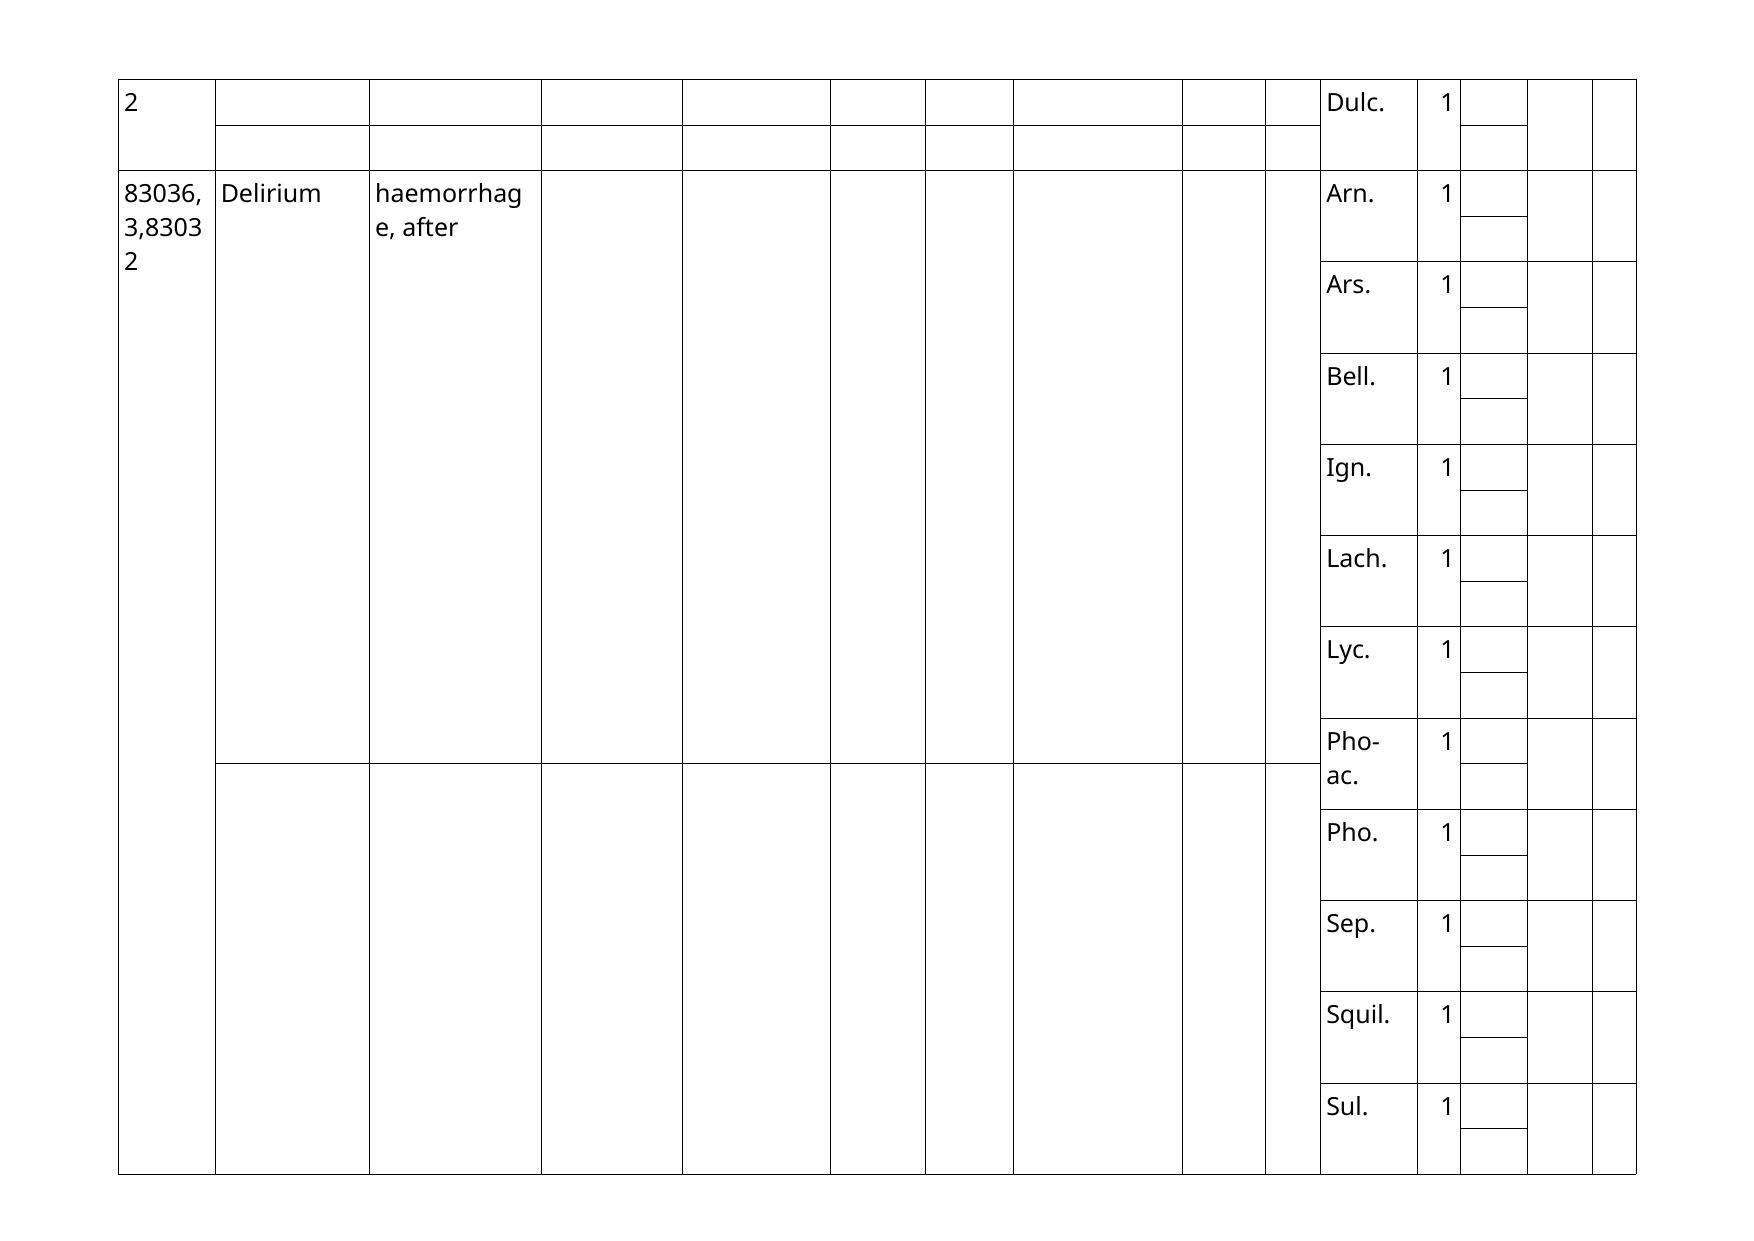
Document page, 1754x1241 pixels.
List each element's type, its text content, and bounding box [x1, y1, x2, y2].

table_cell [1593, 992, 1636, 1083]
table_cell [1593, 901, 1636, 991]
table_cell [683, 80, 830, 124]
table_cell [1461, 399, 1527, 444]
table_cell 1 [1418, 810, 1460, 900]
table_cell [831, 764, 925, 1174]
table_cell 1 [1418, 80, 1460, 170]
table_cell 1 [1418, 719, 1460, 809]
table_cell [683, 171, 830, 763]
table_cell [1461, 810, 1527, 854]
table_cell [1266, 80, 1320, 124]
table_cell [542, 171, 682, 763]
table_cell [1528, 719, 1592, 809]
table_cell Sep. [1321, 901, 1417, 991]
table_cell 1 [1418, 536, 1460, 626]
table_cell 1 [1418, 627, 1460, 718]
table_cell Dulc. [1321, 80, 1417, 170]
table_cell 1 [1418, 901, 1460, 991]
table_cell [1528, 171, 1592, 261]
table_cell Ign. [1321, 445, 1417, 535]
table_cell [1461, 901, 1527, 946]
table_cell [216, 126, 369, 170]
table_cell [1266, 764, 1320, 1174]
table_cell [1183, 126, 1265, 170]
table_cell Lyc. [1321, 627, 1417, 718]
table_cell 1 [1418, 445, 1460, 535]
table_cell [542, 764, 682, 1174]
table_cell [1461, 856, 1527, 900]
table_cell [926, 126, 1013, 170]
table_cell [1593, 445, 1636, 535]
table_cell [1461, 582, 1527, 626]
table_cell [1528, 1084, 1592, 1174]
table_cell 83036,3,83032 [119, 171, 215, 1174]
table_cell [1014, 171, 1182, 763]
table_cell [216, 764, 369, 1174]
table_cell [1528, 262, 1592, 353]
table_cell [542, 126, 682, 170]
table_cell [1461, 673, 1527, 718]
table_cell [1528, 80, 1592, 170]
table_cell [926, 80, 1013, 124]
table_cell 1 [1418, 992, 1460, 1083]
table_cell [1461, 1038, 1527, 1083]
table_cell [1593, 627, 1636, 718]
table_cell [1461, 719, 1527, 763]
table_cell [370, 126, 541, 170]
table_cell 2 [119, 80, 215, 170]
table_cell [1183, 171, 1265, 763]
table_cell [831, 126, 925, 170]
table_cell [1461, 80, 1527, 124]
table_cell 1 [1418, 354, 1460, 444]
table_cell [926, 171, 1013, 763]
table_cell [1014, 764, 1182, 1174]
table_cell Arn. [1321, 171, 1417, 261]
table_cell [831, 171, 925, 763]
table_cell [1593, 719, 1636, 809]
table_cell [1528, 901, 1592, 991]
table_cell [1266, 126, 1320, 170]
table_cell [1461, 308, 1527, 353]
table_cell [1461, 491, 1527, 535]
table_cell [1528, 810, 1592, 900]
table_cell [1461, 764, 1527, 809]
table_cell [1461, 992, 1527, 1037]
table_cell [1461, 536, 1527, 581]
table_cell Squil. [1321, 992, 1417, 1083]
table_cell [1461, 1129, 1527, 1174]
table_cell Pho. [1321, 810, 1417, 900]
table_cell [1461, 126, 1527, 170]
table_cell [1593, 80, 1636, 170]
table_cell [1461, 354, 1527, 398]
table_cell [1528, 992, 1592, 1083]
table_cell [370, 80, 541, 124]
table_cell 1 [1418, 171, 1460, 261]
table_cell [1461, 445, 1527, 489]
table_cell 1 [1418, 262, 1460, 353]
table_cell [1183, 80, 1265, 124]
table_cell [1593, 1084, 1636, 1174]
table_cell Ars. [1321, 262, 1417, 353]
table_cell [1014, 80, 1182, 124]
table_cell [926, 764, 1013, 1174]
table_cell 1 [1418, 1084, 1460, 1174]
table_cell [1593, 354, 1636, 444]
table_cell [1461, 947, 1527, 991]
table_cell [683, 764, 830, 1174]
table_cell Bell. [1321, 354, 1417, 444]
table_cell [216, 80, 369, 124]
table_cell [1593, 536, 1636, 626]
table_cell [1593, 262, 1636, 353]
table_cell [1014, 126, 1182, 170]
table_cell Sul. [1321, 1084, 1417, 1174]
table_cell [1461, 627, 1527, 672]
table_cell [1461, 1084, 1527, 1128]
table_cell [1266, 171, 1320, 763]
table_cell [1528, 627, 1592, 718]
table_cell [1183, 764, 1265, 1174]
table_cell Lach. [1321, 536, 1417, 626]
table_cell [1593, 810, 1636, 900]
table_cell Pho-ac. [1321, 719, 1417, 809]
table_cell [683, 126, 830, 170]
table_cell [1528, 536, 1592, 626]
table_cell Delirium [216, 171, 369, 763]
table_cell [542, 80, 682, 124]
table_cell [1528, 354, 1592, 444]
table_cell haemorrhage, after [370, 171, 541, 763]
table_cell [1461, 262, 1527, 307]
table_cell [370, 764, 541, 1174]
table_cell [1461, 217, 1527, 261]
table_cell [1528, 445, 1592, 535]
table_cell [1593, 171, 1636, 261]
table_cell [831, 80, 925, 124]
table_cell [1461, 171, 1527, 216]
